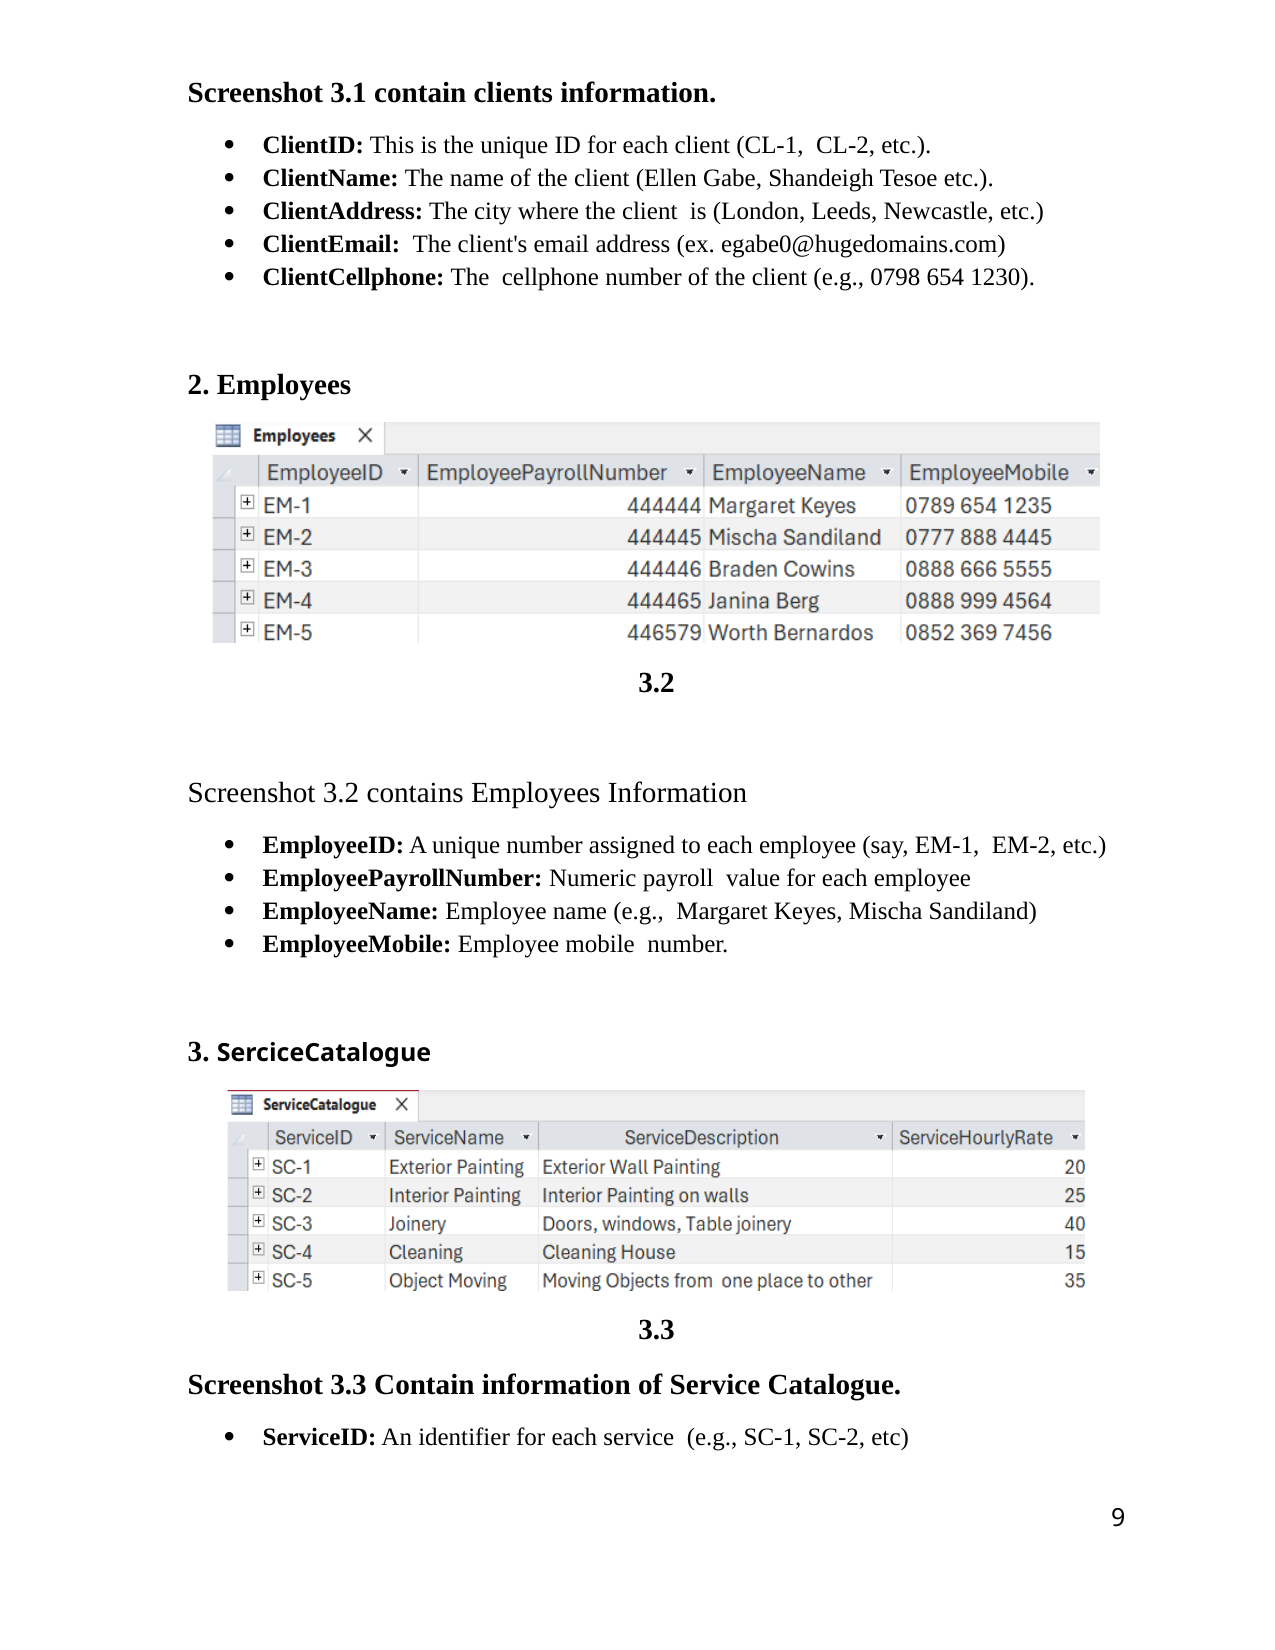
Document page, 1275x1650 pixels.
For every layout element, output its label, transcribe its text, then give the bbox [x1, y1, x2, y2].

text 3.2 [187, 665, 1125, 698]
list EmployeeName: Employee name (e.g., Margaret Keyes, Mischa Sandiland) [225, 896, 1125, 925]
list ClientID: This is the unique ID for each client (CL-1, CL-2, etc.). [225, 130, 1125, 159]
text Screenshot 3.1 contain clients information. [187, 75, 1125, 108]
list EmployeePayrollNumber: Numeric payroll value for each employee [225, 863, 1125, 892]
text 2. Employees [187, 367, 1125, 401]
text Screenshot 3.3 Contain information of Service Catalogue. [187, 1367, 1125, 1401]
list EmployeeMobile: Employee mobile number. [225, 929, 1125, 958]
text 3.3 [187, 1312, 1125, 1345]
text 3. SerciceCatalogue [187, 1034, 1125, 1069]
list ClientName: The name of the client (Ellen Gabe, Shandeigh Tesoe etc.). [225, 163, 1125, 192]
list ClientCellphone: The cellphone number of the client (e.g., 0798 654 1230). [225, 262, 1125, 291]
list EmployeeID: A unique number assigned to each employee (say, EM-1, EM-2, etc.) [225, 830, 1125, 859]
list ServiceID: An identifier for each service (e.g., SC-1, SC-2, etc) [225, 1422, 1125, 1451]
list ClientAddress: The city where the client is (London, Leeds, Newcastle, etc.) [225, 196, 1125, 225]
list ClientEmail: The client's email address (ex. egabe0@hugedomains.com) [225, 229, 1125, 258]
text Screenshot 3.2 contains Employees Information [187, 775, 1125, 809]
